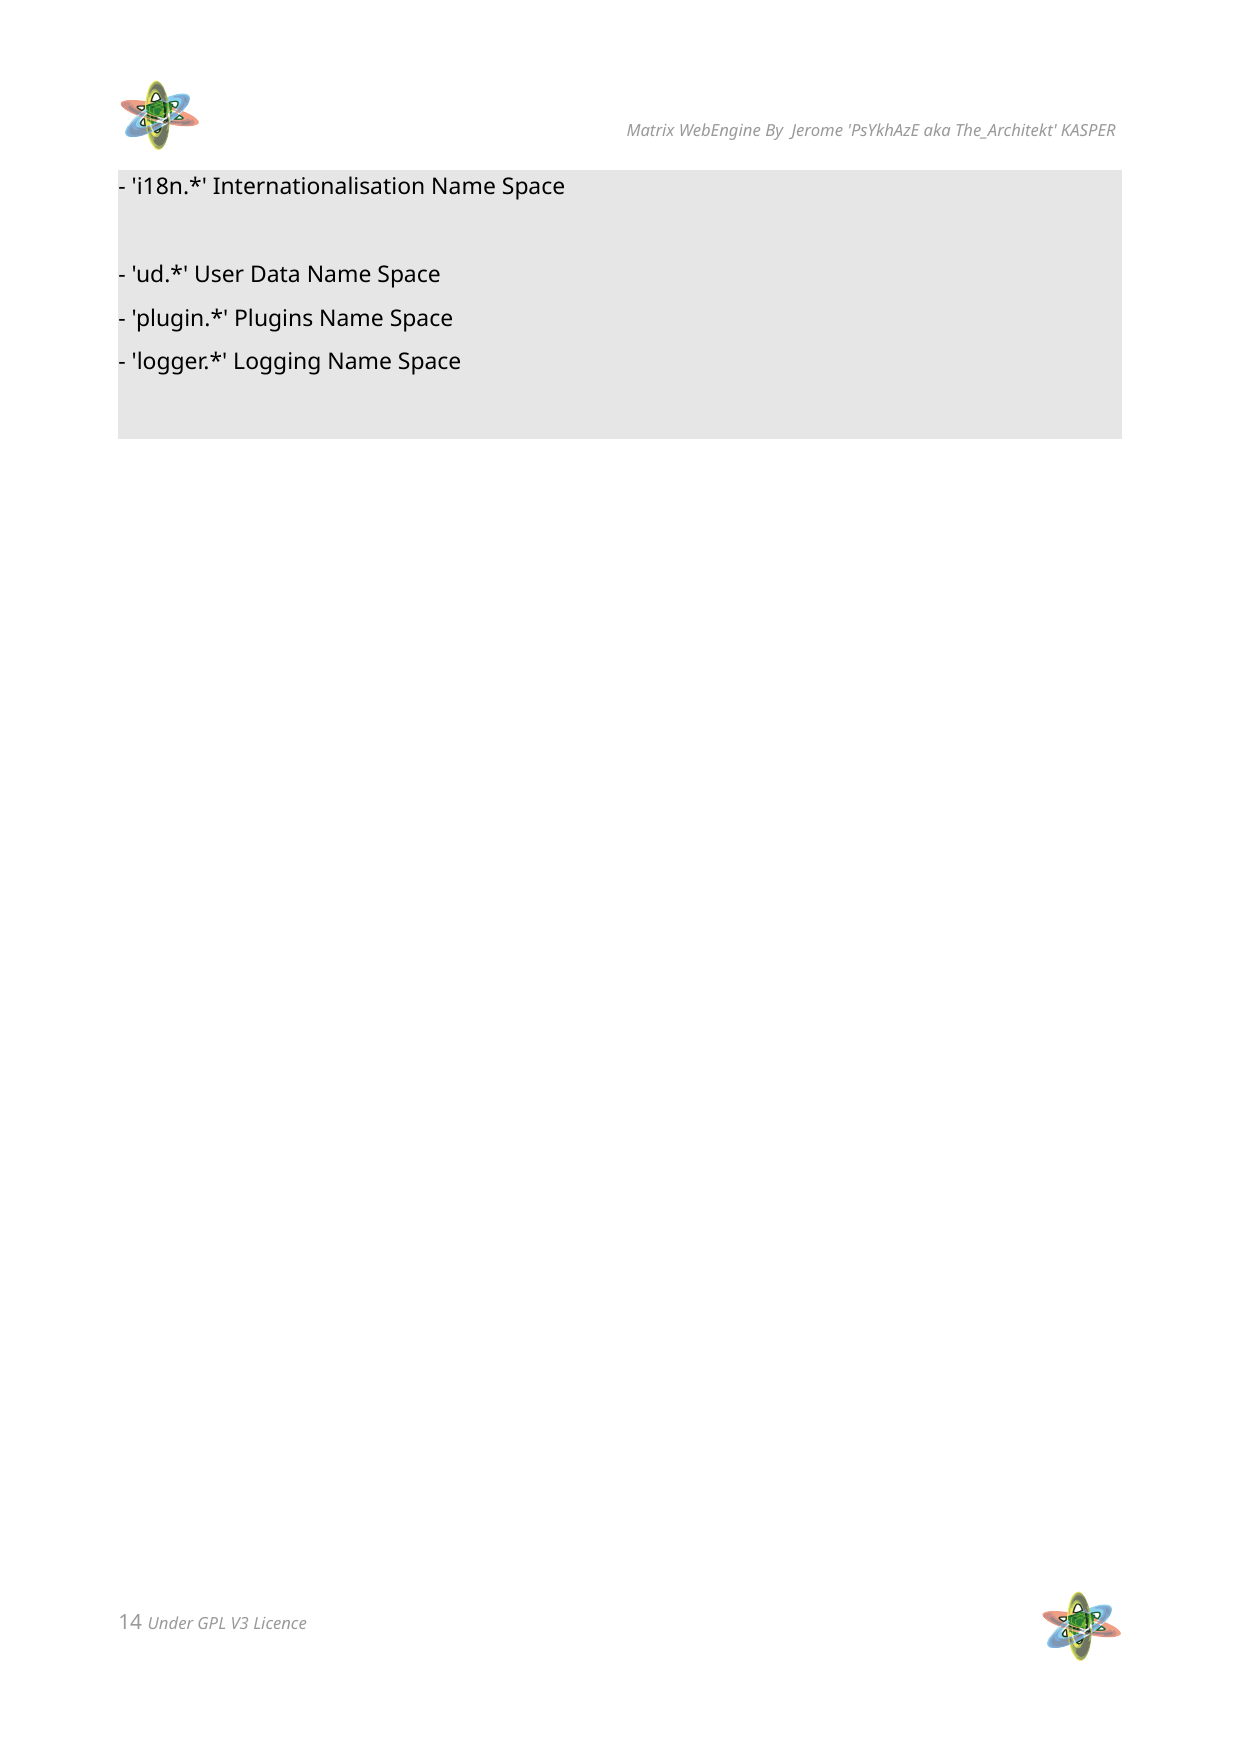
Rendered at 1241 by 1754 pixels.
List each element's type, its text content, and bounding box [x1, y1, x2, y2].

text - 'plugin.*' Plugins Name Space [118, 302, 1122, 333]
text - 'i18n.*' Internationalisation Name Space [118, 170, 1122, 202]
picture [120, 76, 200, 154]
picture [1042, 1587, 1122, 1665]
text - 'logger.*' Logging Name Space [118, 345, 1122, 439]
text - 'ud.*' User Data Name Space [118, 258, 1122, 289]
